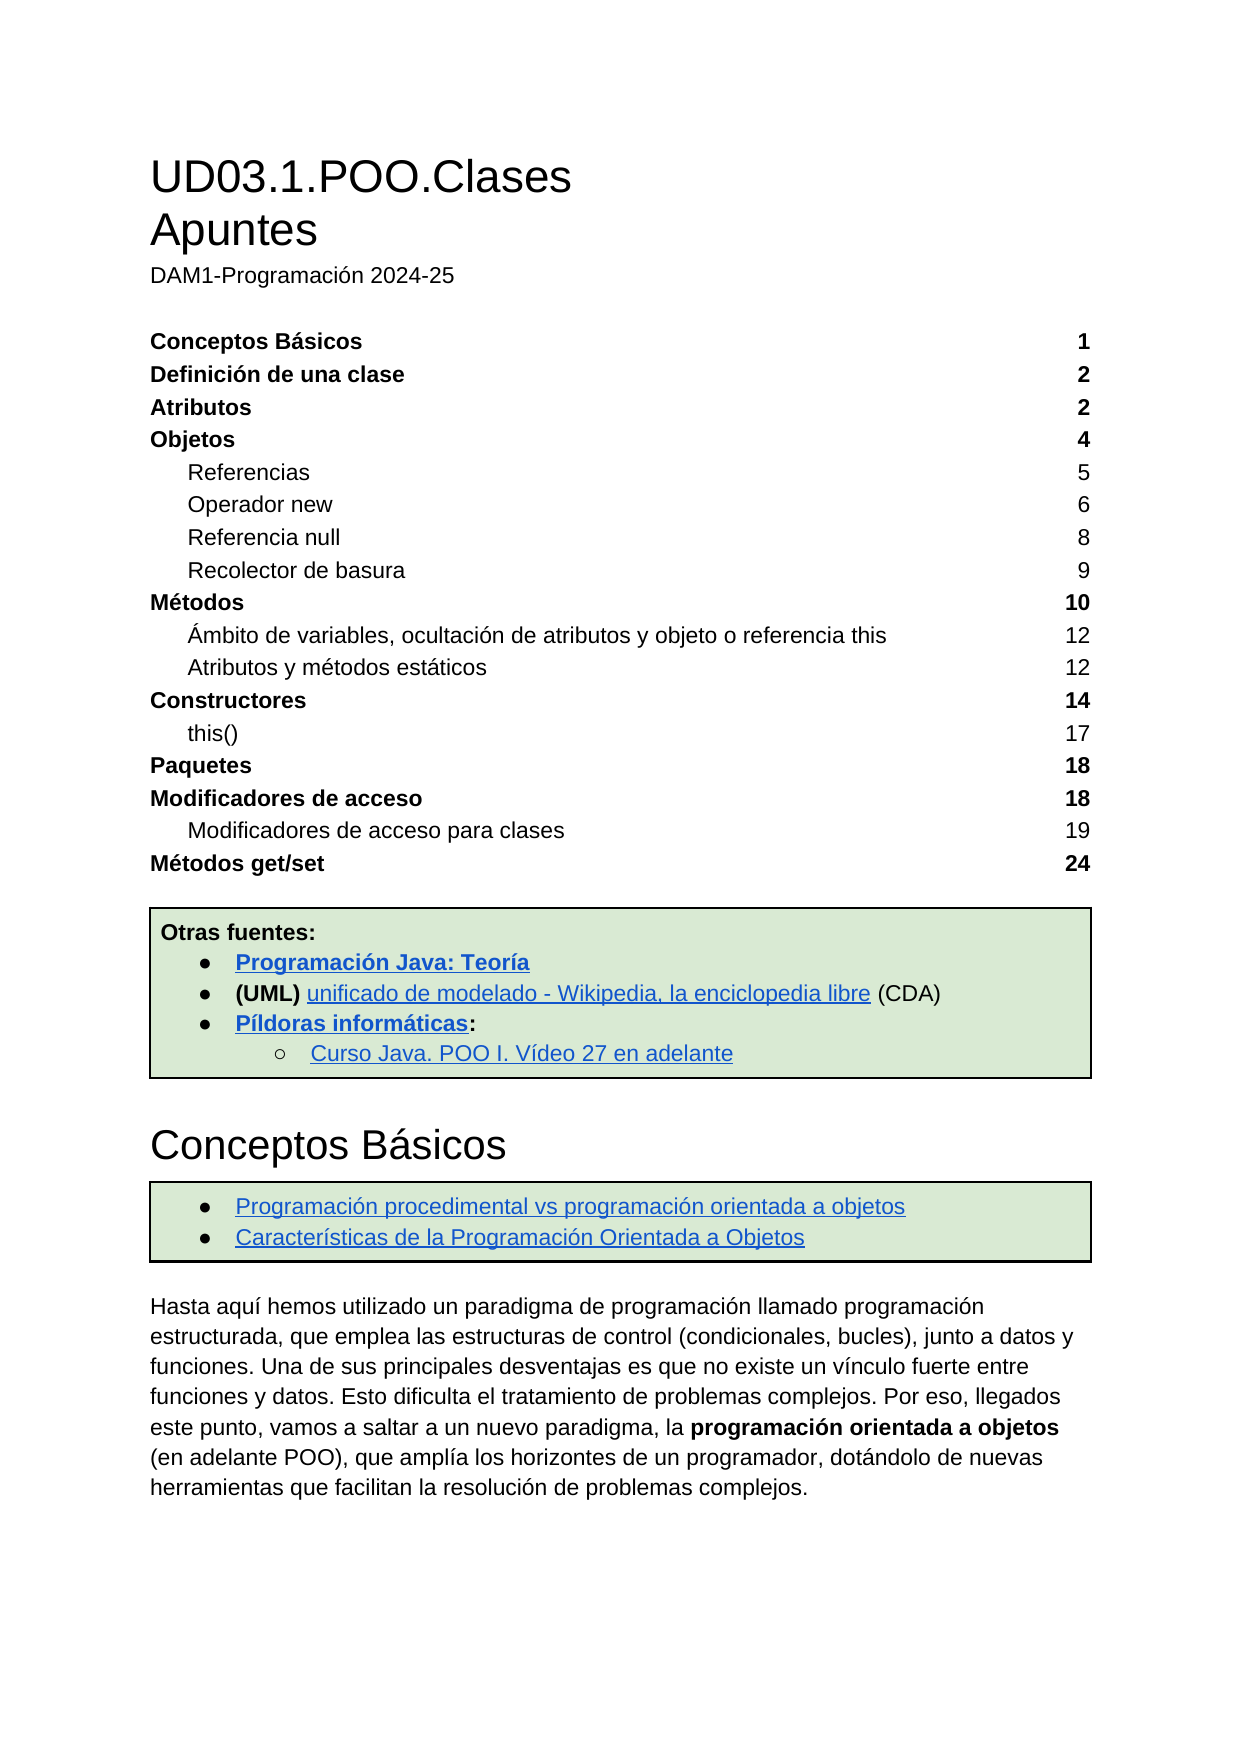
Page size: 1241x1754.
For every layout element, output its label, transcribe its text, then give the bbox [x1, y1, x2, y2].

text Métodos get/set 24 [150, 850, 1090, 876]
text Definición de una clase 2 [150, 361, 1090, 387]
text DAM1-Programación 2024-25 [150, 262, 1090, 288]
text Ámbito de variables, ocultación de atributos y objeto o referencia this 12 [187, 622, 1090, 648]
text Conceptos Básicos 1 [150, 328, 1090, 355]
text Atributos y métodos estáticos 12 [187, 654, 1090, 681]
text Recolector de basura 9 [187, 557, 1090, 583]
text Referencia null 8 [187, 524, 1090, 550]
text Objetos 4 [150, 426, 1090, 452]
text this() 17 [187, 719, 1090, 746]
text Paquetes 18 [150, 752, 1090, 778]
title UD03.1.POO.Clases Apuntes [150, 150, 1090, 255]
text Referencias 5 [187, 459, 1090, 485]
text Constructores 14 [150, 687, 1090, 713]
text Modificadores de acceso 18 [150, 785, 1090, 811]
table_header Programación procedimental vs programación orientada a objetos Características de la Programación Orientada a Objetos [151, 1183, 1090, 1260]
text Operador new 6 [187, 491, 1090, 518]
subtitle Conceptos Básicos [150, 1120, 1090, 1168]
table_header Otras fuentes: Programación Java: Teoría (UML) unificado de modelado - Wikipedia, la enciclopedia libre (CDA) Píldoras informáticas: Curso Java. POO I. Vídeo 27 en adelante [151, 909, 1090, 1077]
text Hasta aquí hemos utilizado un paradigma de programación llamado programación estructurada, que emplea las estructuras de control (condicionales, bucles), junto a datos y funciones. Una de sus principales desventajas es que no existe un vínculo fuerte entre funciones y datos. Esto dificulta el tratamiento de problemas complejos. Por eso, llegados este punto, vamos a saltar a un nuevo paradigma, la programación orientada a objetos (en adelante POO), que amplía los horizontes de un programador, dotándolo de nuevas herramientas que facilitan la resolución de problemas complejos. [150, 1293, 1090, 1500]
text Modificadores de acceso para clases 19 [187, 817, 1090, 844]
text Atributos 2 [150, 393, 1090, 420]
text Métodos 10 [150, 589, 1090, 616]
